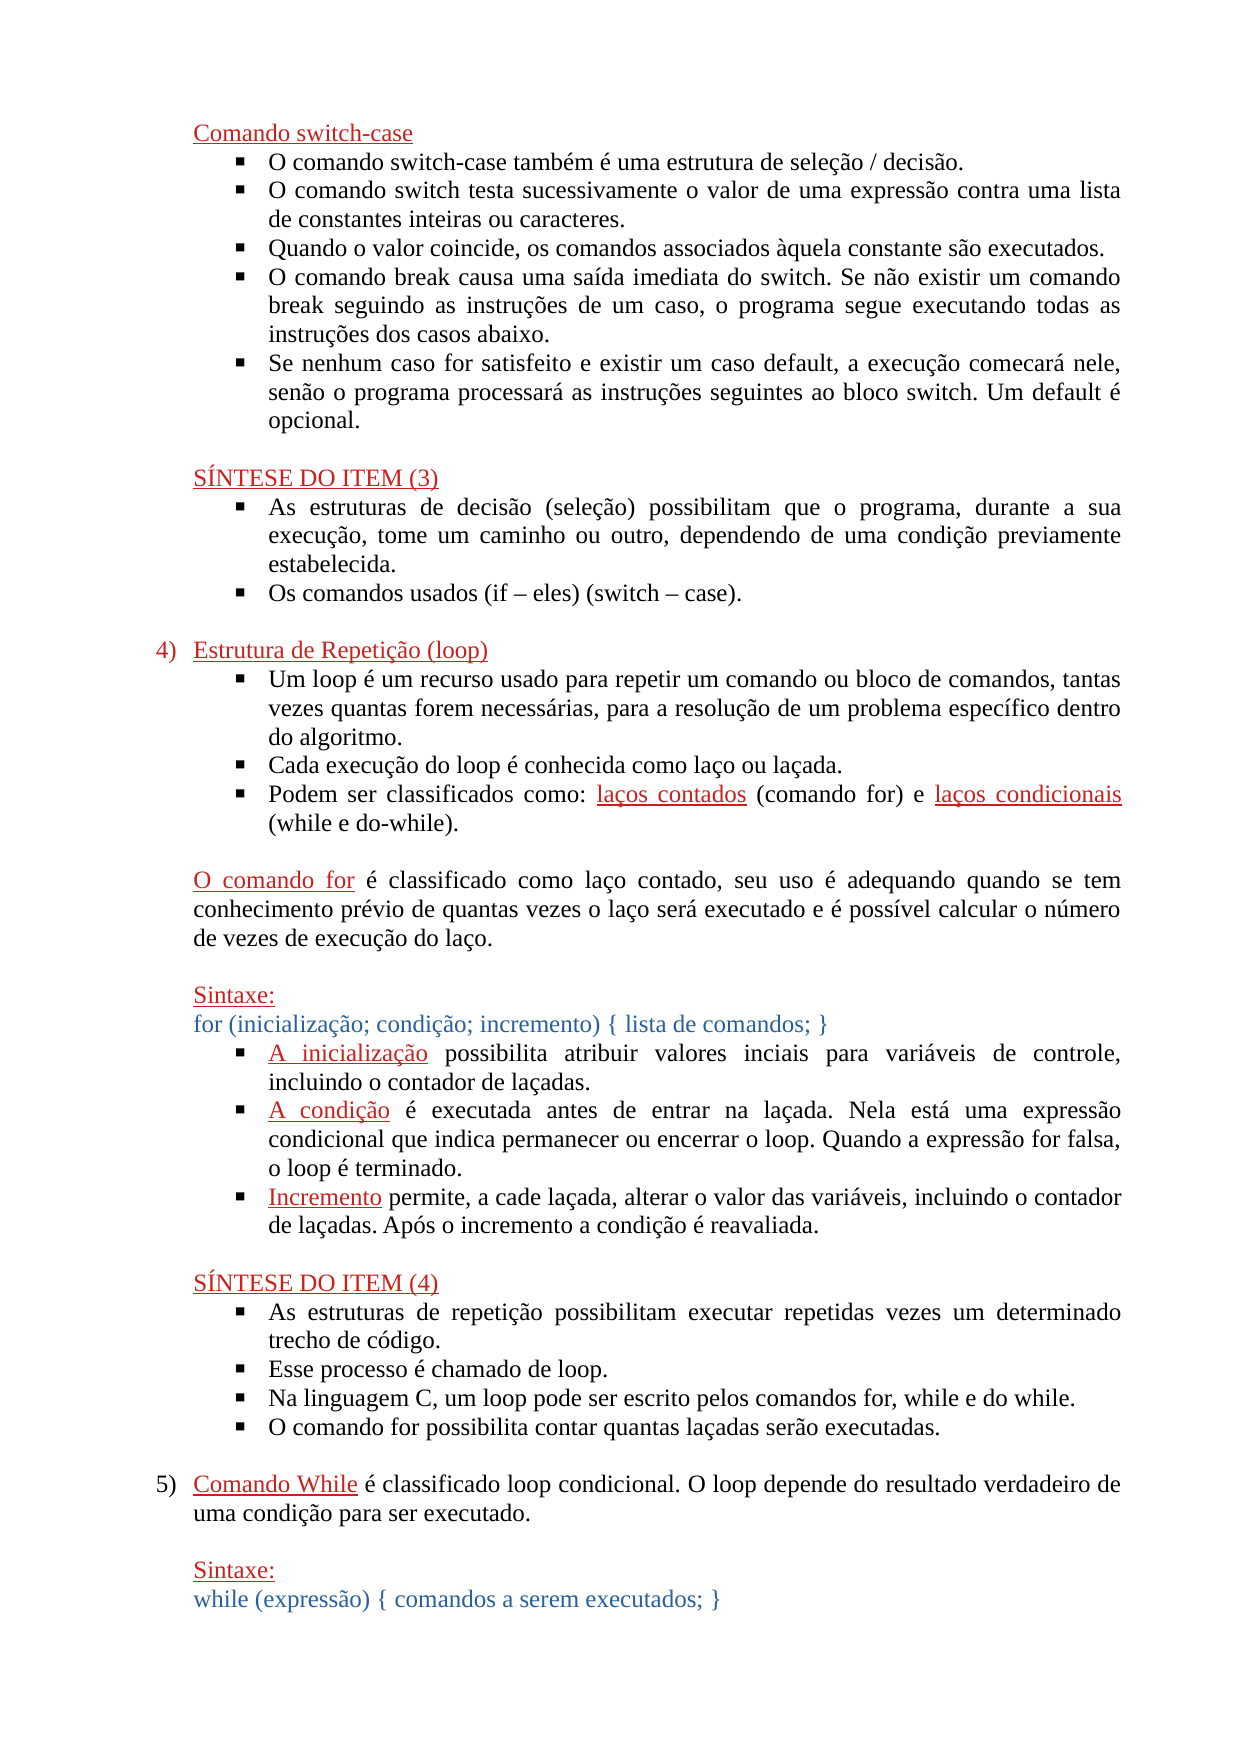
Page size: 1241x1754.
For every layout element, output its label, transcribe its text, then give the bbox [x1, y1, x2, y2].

list O comando for possibilita contar quantas laçadas serão executadas. [231, 1412, 1122, 1441]
list A inicialização possibilita atribuir valores inciais para variáveis de controle, incluindo o contador de laçadas. [231, 1038, 1122, 1096]
list Quando o valor coincide, os comandos associados àquela constante são executados. [231, 233, 1122, 262]
list Comando switch-case [156, 118, 1122, 147]
list O comando break causa uma saída imediata do switch. Se não existir um comando break seguindo as instruções de um caso, o programa segue executando todas as instruções dos casos abaixo. [231, 262, 1122, 348]
list Na linguagem C, um loop pode ser escrito pelos comandos for, while e do while. [231, 1383, 1122, 1412]
list Sintaxe: [156, 1556, 1122, 1584]
list Estrutura de Repetição (loop) [156, 636, 1122, 664]
list SÍNTESE DO ITEM (3) [156, 463, 1122, 492]
list Esse processo é chamado de loop. [231, 1354, 1122, 1383]
list O comando for é classificado como laço contado, seu uso é adequando quando se tem conhecimento prévio de quantas vezes o laço será executado e é possível calcular o número de vezes de execução do laço. [156, 866, 1122, 952]
list O comando switch testa sucessivamente o valor de uma expressão contra uma lista de constantes inteiras ou caracteres. [231, 176, 1122, 233]
list Comando While é classificado loop condicional. O loop depende do resultado verdadeiro de uma condição para ser executado. [156, 1469, 1122, 1527]
list while (expressão) { comandos a serem executados; } [156, 1584, 1122, 1613]
list Se nenhum caso for satisfeito e existir um caso default, a execução comecará nele, senão o programa processará as instruções seguintes ao bloco switch. Um default é opcional. [231, 348, 1122, 434]
list A condição é executada antes de entrar na laçada. Nela está uma expressão condicional que indica permanecer ou encerrar o loop. Quando a expressão for falsa, o loop é terminado. [231, 1096, 1122, 1182]
list Sintaxe: [156, 981, 1122, 1009]
list As estruturas de decisão (seleção) possibilitam que o programa, durante a sua execução, tome um caminho ou outro, dependendo de uma condição previamente estabelecida. [231, 492, 1122, 578]
list Os comandos usados (if – eles) (switch – case). [231, 578, 1122, 607]
list O comando switch-case também é uma estrutura de seleção / decisão. [231, 147, 1122, 176]
list Podem ser classificados como: laços contados (comando for) e laços condicionais (while e do-while). [231, 779, 1122, 837]
list SÍNTESE DO ITEM (4) [156, 1268, 1122, 1297]
list As estruturas de repetição possibilitam executar repetidas vezes um determinado trecho de código. [231, 1297, 1122, 1354]
list for (inicialização; condição; incremento) { lista de comandos; } [156, 1009, 1122, 1038]
list Um loop é um recurso usado para repetir um comando ou bloco de comandos, tantas vezes quantas forem necessárias, para a resolução de um problema específico dentro do algoritmo. [231, 664, 1122, 751]
list Cada execução do loop é conhecida como laço ou laçada. [231, 751, 1122, 779]
list Incremento permite, a cade laçada, alterar o valor das variáveis, incluindo o contador de laçadas. Após o incremento a condição é reavaliada. [231, 1182, 1122, 1239]
